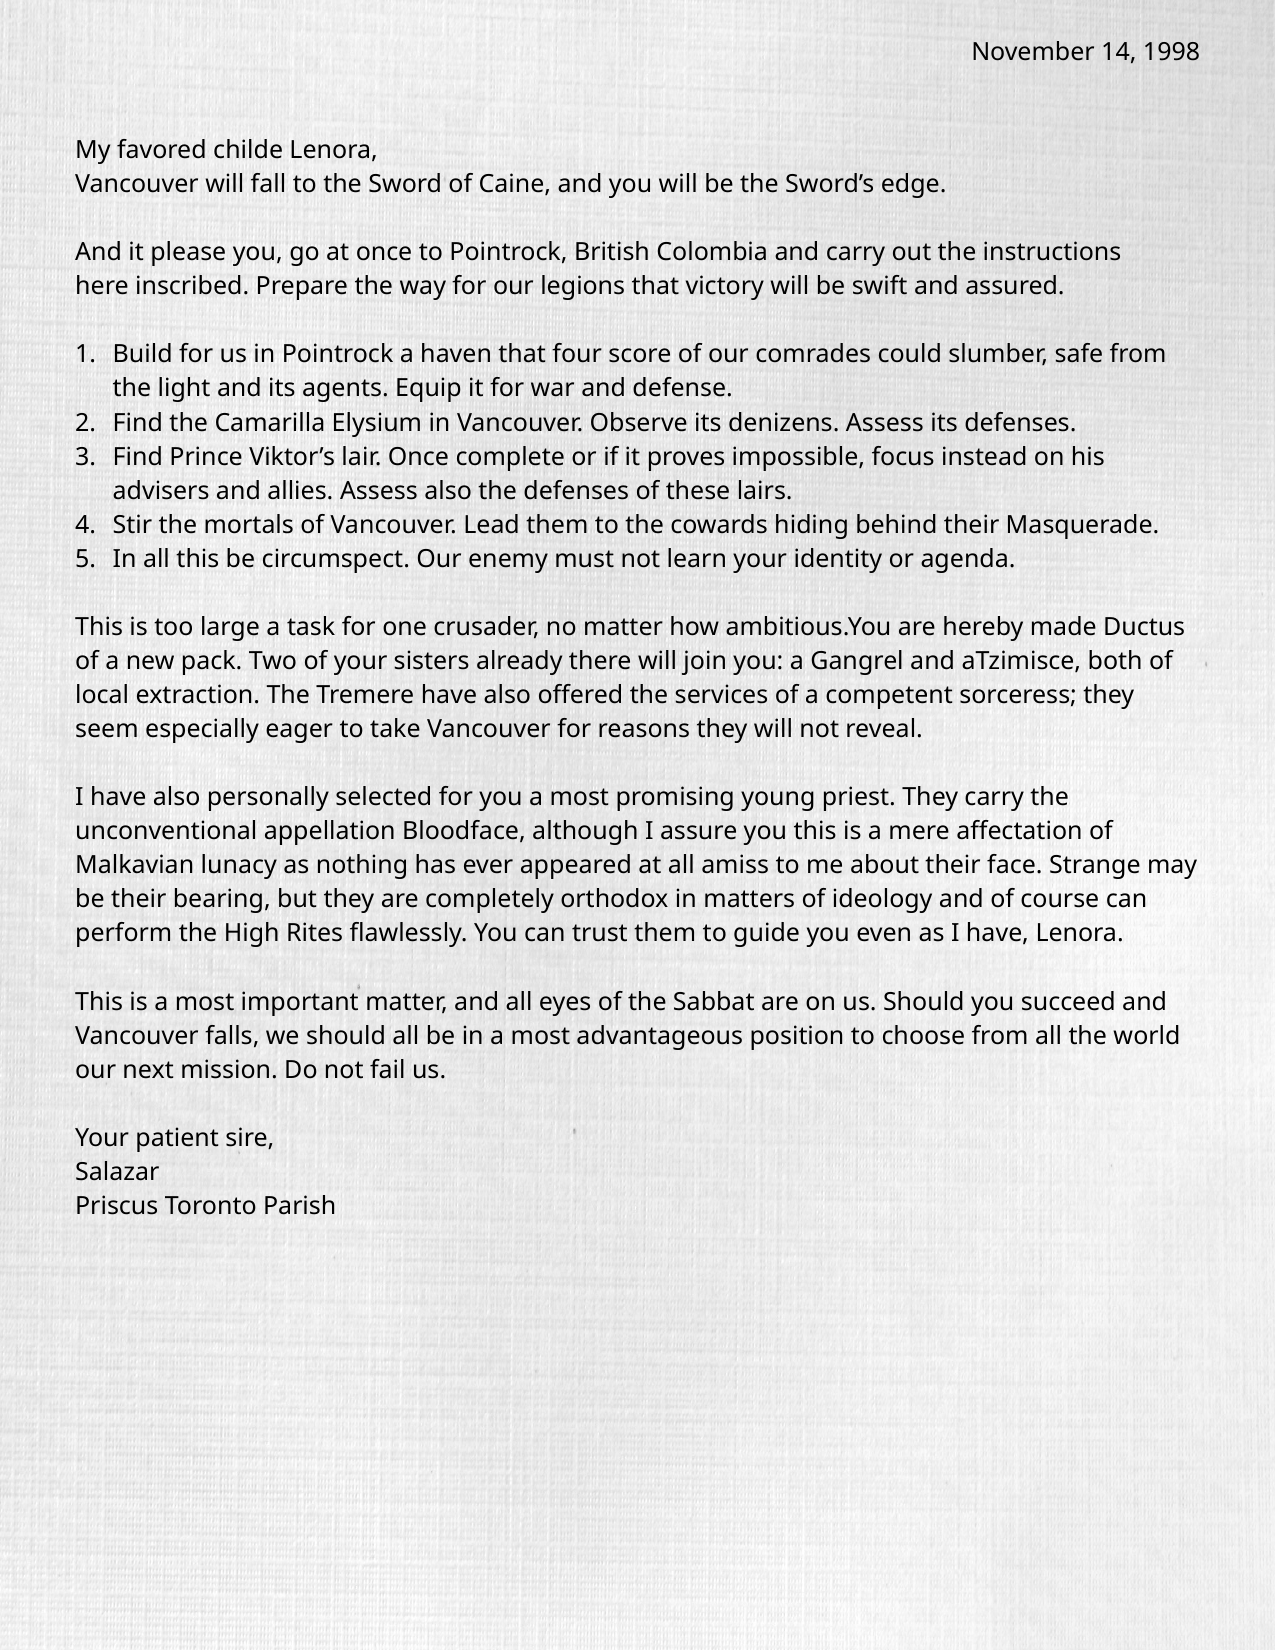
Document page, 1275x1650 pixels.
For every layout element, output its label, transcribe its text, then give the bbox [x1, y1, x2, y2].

text This is a most important matter, and all eyes of the Sabbat are on us. Should you succeed and [75, 983, 1200, 1017]
text Vancouver will fall to the Sword of Caine, and you will be the Sword’s edge. [75, 166, 1181, 200]
text This is too large a task for one crusader, no matter how ambitious.You are hereby made Ductus of a new pack. Two of your sisters already there will join you: a Gangrel and aTzimisce, both of local extraction. The Tremere have also offered the services of a competent sorceress; they seem especially eager to take Vancouver for reasons they will not reveal. [75, 608, 1200, 745]
text Your patient sire, [75, 1119, 1200, 1153]
list Build for us in Pointrock a haven that four score of our comrades could slumber, safe from the light and its agents. Equip it for war and defense. [75, 336, 1200, 404]
text Salazar [75, 1153, 1200, 1188]
text And it please you, go at once to Pointrock, British Colombia and carry out the instructions here inscribed. Prepare the way for our legions that victory will be swift and assured. [75, 234, 1181, 302]
list Find the Camarilla Elysium in Vancouver. Observe its denizens. Assess its defenses. [75, 404, 1200, 438]
picture [0, 0, 1275, 1650]
list Find Prince Viktor’s lair. Once complete or if it proves impossible, focus instead on his advisers and allies. Assess also the defenses of these lairs. [75, 438, 1200, 506]
text Priscus Toronto Parish [75, 1188, 1200, 1222]
text I have also personally selected for you a most promising young priest. They carry the unconventional appellation Bloodface, although I assure you this is a mere affectation of Malkavian lunacy as nothing has ever appeared at all amiss to me about their face. Strange may be their bearing, but they are completely orthodox in matters of ideology and of course can perform the High Rites flawlessly. You can trust them to guide you even as I have, Lenora. [75, 779, 1200, 949]
text Vancouver falls, we should all be in a most advantageous position to choose from all the world our next mission. Do not fail us. [75, 1017, 1200, 1085]
list In all this be circumspect. Our enemy must not learn your identity or agenda. [75, 540, 1200, 574]
list Stir the mortals of Vancouver. Lead them to the cowards hiding behind their Masquerade. [75, 506, 1200, 540]
text My favored childe Lenora, [75, 132, 1181, 166]
